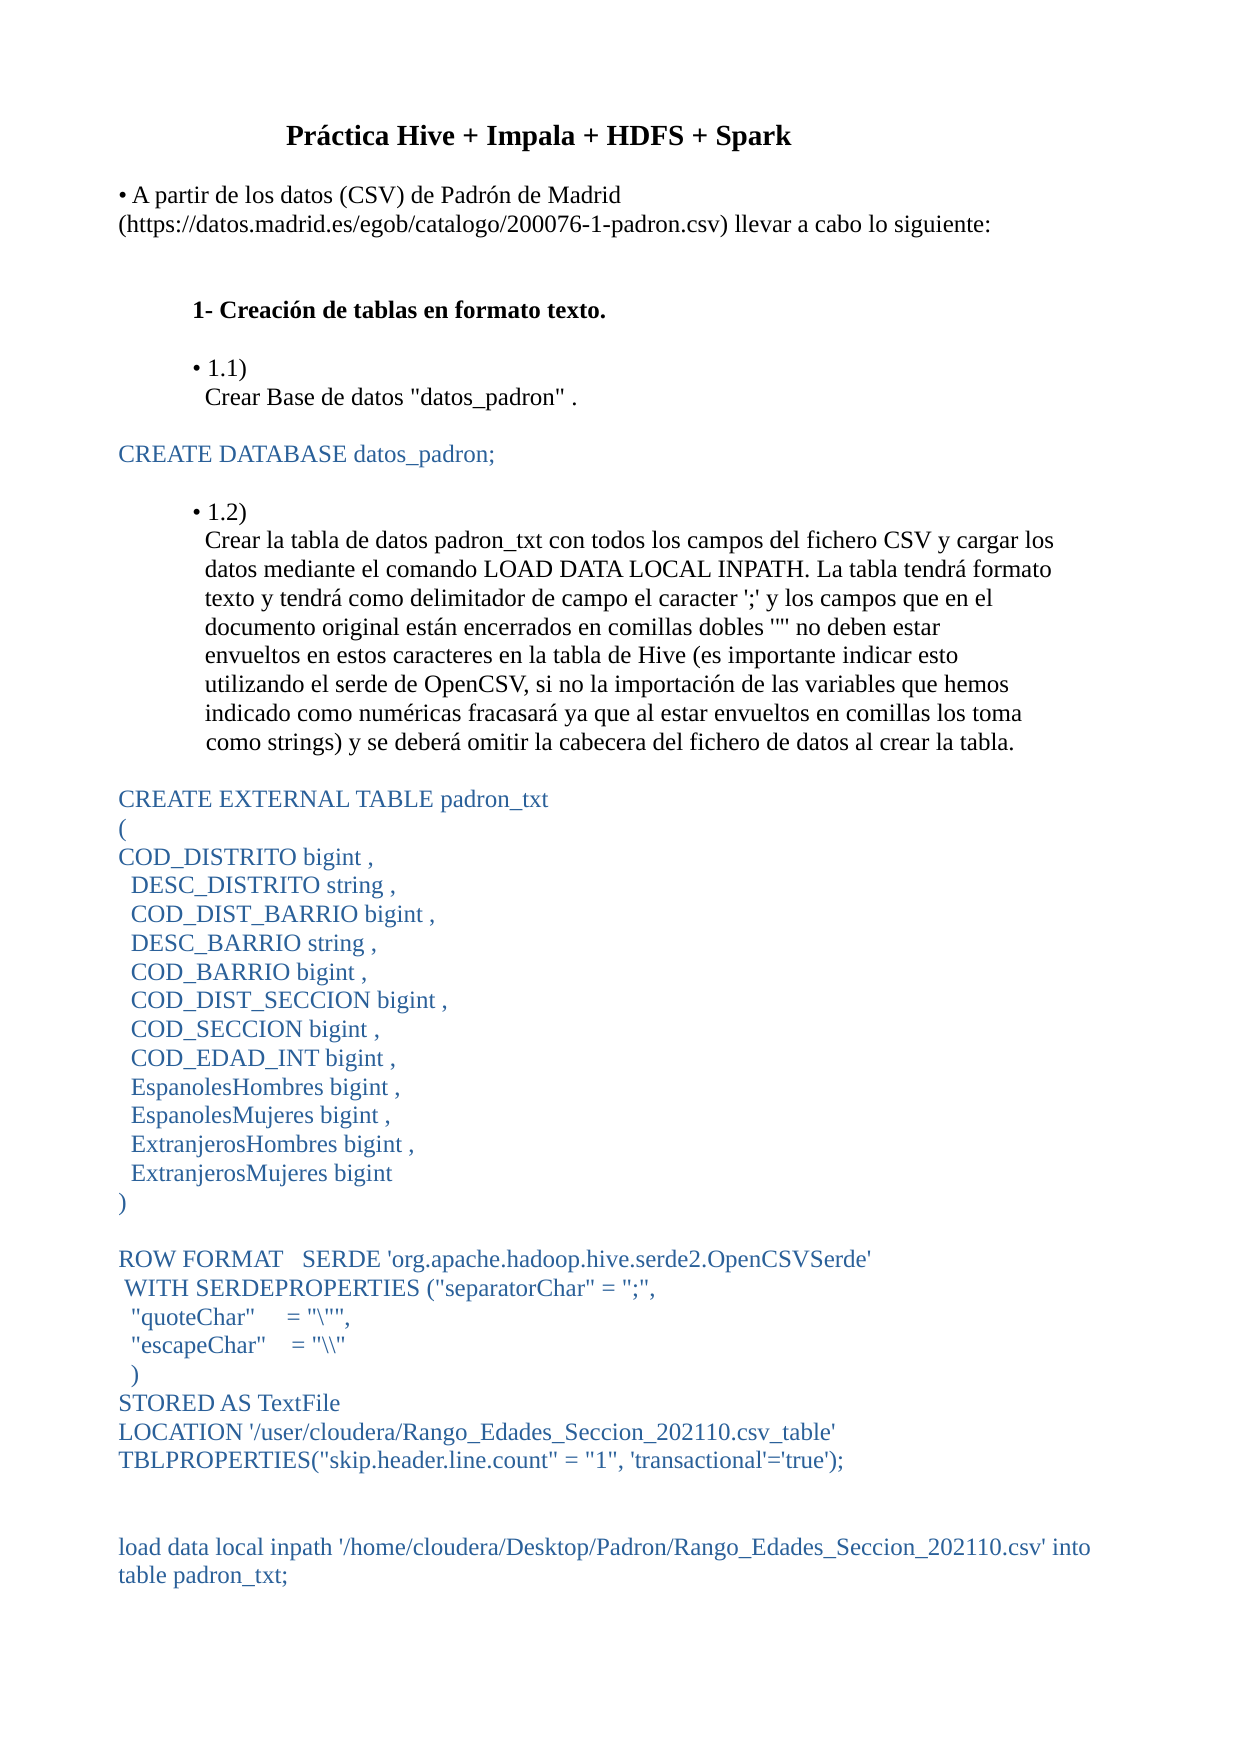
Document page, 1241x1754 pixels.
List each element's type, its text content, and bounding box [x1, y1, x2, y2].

text ExtranjerosMujeres bigint [118, 1158, 1122, 1187]
text DESC_DISTRITO string , [118, 870, 1122, 899]
text indicado como numéricas fracasará ya que al estar envueltos en comillas los toma [118, 698, 1122, 727]
text EspanolesHombres bigint , [118, 1072, 1122, 1100]
text ExtranjerosHombres bigint , [118, 1129, 1122, 1158]
text Práctica Hive + Impala + HDFS + Spark [118, 118, 1122, 152]
text "escapeChar" = "\\" [118, 1330, 1122, 1359]
text EspanolesMujeres bigint , [118, 1100, 1122, 1129]
text STORED AS TextFile [118, 1388, 1122, 1417]
text 1- Creación de tablas en formato texto. [118, 295, 1122, 324]
text COD_BARRIO bigint , [118, 957, 1122, 985]
text ROW FORMAT SERDE 'org.apache.hadoop.hive.serde2.OpenCSVSerde' [118, 1244, 1122, 1273]
text CREATE DATABASE datos_padron; [118, 439, 1122, 468]
text envueltos en estos caracteres en la tabla de Hive (es importante indicar esto [118, 640, 1122, 669]
text COD_DIST_SECCION bigint , [118, 985, 1122, 1014]
text COD_DIST_BARRIO bigint , [118, 899, 1122, 928]
text • A partir de los datos (CSV) de Padrón de Madrid [118, 180, 1122, 209]
text datos mediante el comando LOAD DATA LOCAL INPATH. La tabla tendrá formato [118, 554, 1122, 583]
text COD_EDAD_INT bigint , [118, 1043, 1122, 1072]
text Crear Base de datos "datos_padron" . [118, 382, 1122, 410]
text TBLPROPERTIES("skip.header.line.count" = "1", 'transactional'='true'); [118, 1445, 1122, 1474]
text CREATE EXTERNAL TABLE padron_txt [118, 784, 1122, 813]
text COD_DISTRITO bigint , [118, 842, 1122, 870]
text ( [118, 813, 1122, 842]
text texto y tendrá como delimitador de campo el caracter ';' y los campos que en el [118, 583, 1122, 612]
text Crear la tabla de datos padron_txt con todos los campos del fichero CSV y cargar los [118, 525, 1122, 554]
text (https://datos.madrid.es/egob/catalogo/200076-1-padron.csv) llevar a cabo lo siguiente: [118, 209, 1122, 238]
text ) [118, 1187, 1122, 1215]
text load data local inpath '/home/cloudera/Desktop/Padron/Rango_Edades_Seccion_202110.csv' into table padron_txt; [118, 1532, 1122, 1589]
text • 1.2) [118, 497, 1122, 525]
text WITH SERDEPROPERTIES ("separatorChar" = ";", [118, 1273, 1122, 1302]
text como strings) y se deberá omitir la cabecera del fichero de datos al crear la tabla. [118, 727, 1122, 755]
text LOCATION '/user/cloudera/Rango_Edades_Seccion_202110.csv_table' [118, 1417, 1122, 1445]
text DESC_BARRIO string , [118, 928, 1122, 957]
text COD_SECCION bigint , [118, 1014, 1122, 1043]
text utilizando el serde de OpenCSV, si no la importación de las variables que hemos [118, 669, 1122, 698]
text • 1.1) [118, 353, 1122, 382]
text documento original están encerrados en comillas dobles '"' no deben estar [118, 612, 1122, 640]
text "quoteChar" = "\"", [118, 1302, 1122, 1330]
text ) [118, 1359, 1122, 1388]
